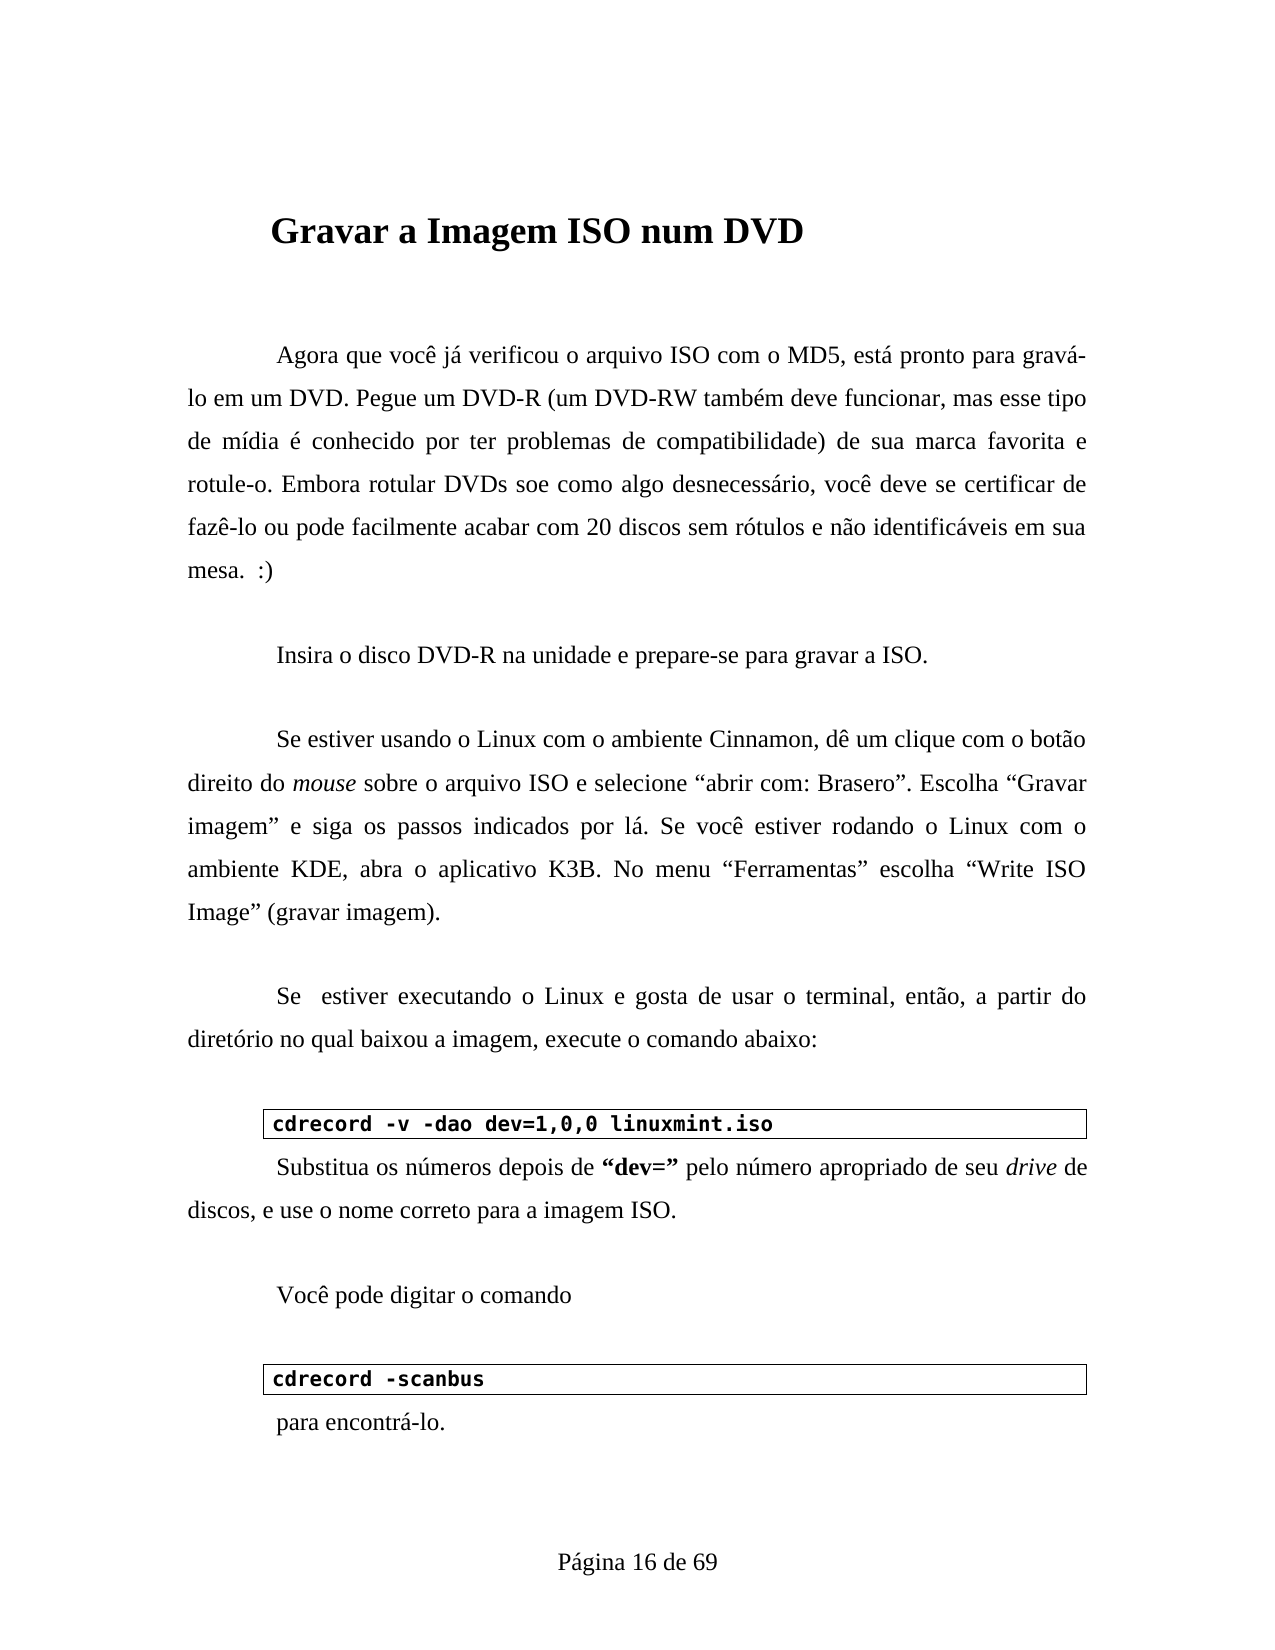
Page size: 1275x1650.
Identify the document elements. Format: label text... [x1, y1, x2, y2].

text Você pode digitar o comando [187, 1280, 1087, 1308]
text cdrecord -scanbus [264, 1365, 1086, 1394]
text cdrecord -v -dao dev=1,0,0 linuxmint.iso [264, 1110, 1086, 1138]
text Substitua os números depois de “dev=” pelo número apropriado de seu drive de discos, e use o nome correto para a imagem ISO. [187, 1152, 1087, 1224]
text Agora que você já verificou o arquivo ISO com o MD5, está pronto para gravá-lo em um DVD. Pegue um DVD-R (um DVD-RW também deve funcionar, mas esse tipo de mídia é conhecido por ter problemas de compatibilidade) de sua marca favorita e rotule-o. Embora rotular DVDs soe como algo desnecessário, você deve se certificar de fazê-lo ou pode facilmente acabar com 20 discos sem rótulos e não identificáveis em sua mesa. :) [187, 340, 1087, 584]
text para encontrá-lo. [187, 1407, 1087, 1436]
text Se estiver executando o Linux e gosta de usar o terminal, então, a partir do diretório no qual baixou a imagem, execute o comando abaixo: [187, 981, 1087, 1053]
text Insira o disco DVD-R na unidade e prepare-se para gravar a ISO. [187, 640, 1087, 669]
text Se estiver usando o Linux com o ambiente Cinnamon, dê um clique com o botão direito do mouse sobre o arquivo ISO e selecione “abrir com: Brasero”. Escolha “Gravar imagem” e siga os passos indicados por lá. Se você estiver rodando o Linux com o ambiente KDE, abra o aplicativo K3B. No menu “Ferramentas” escolha “Write ISO Image” (gravar imagem). [187, 724, 1087, 926]
subtitle Gravar a Imagem ISO num DVD [229, 208, 1087, 251]
